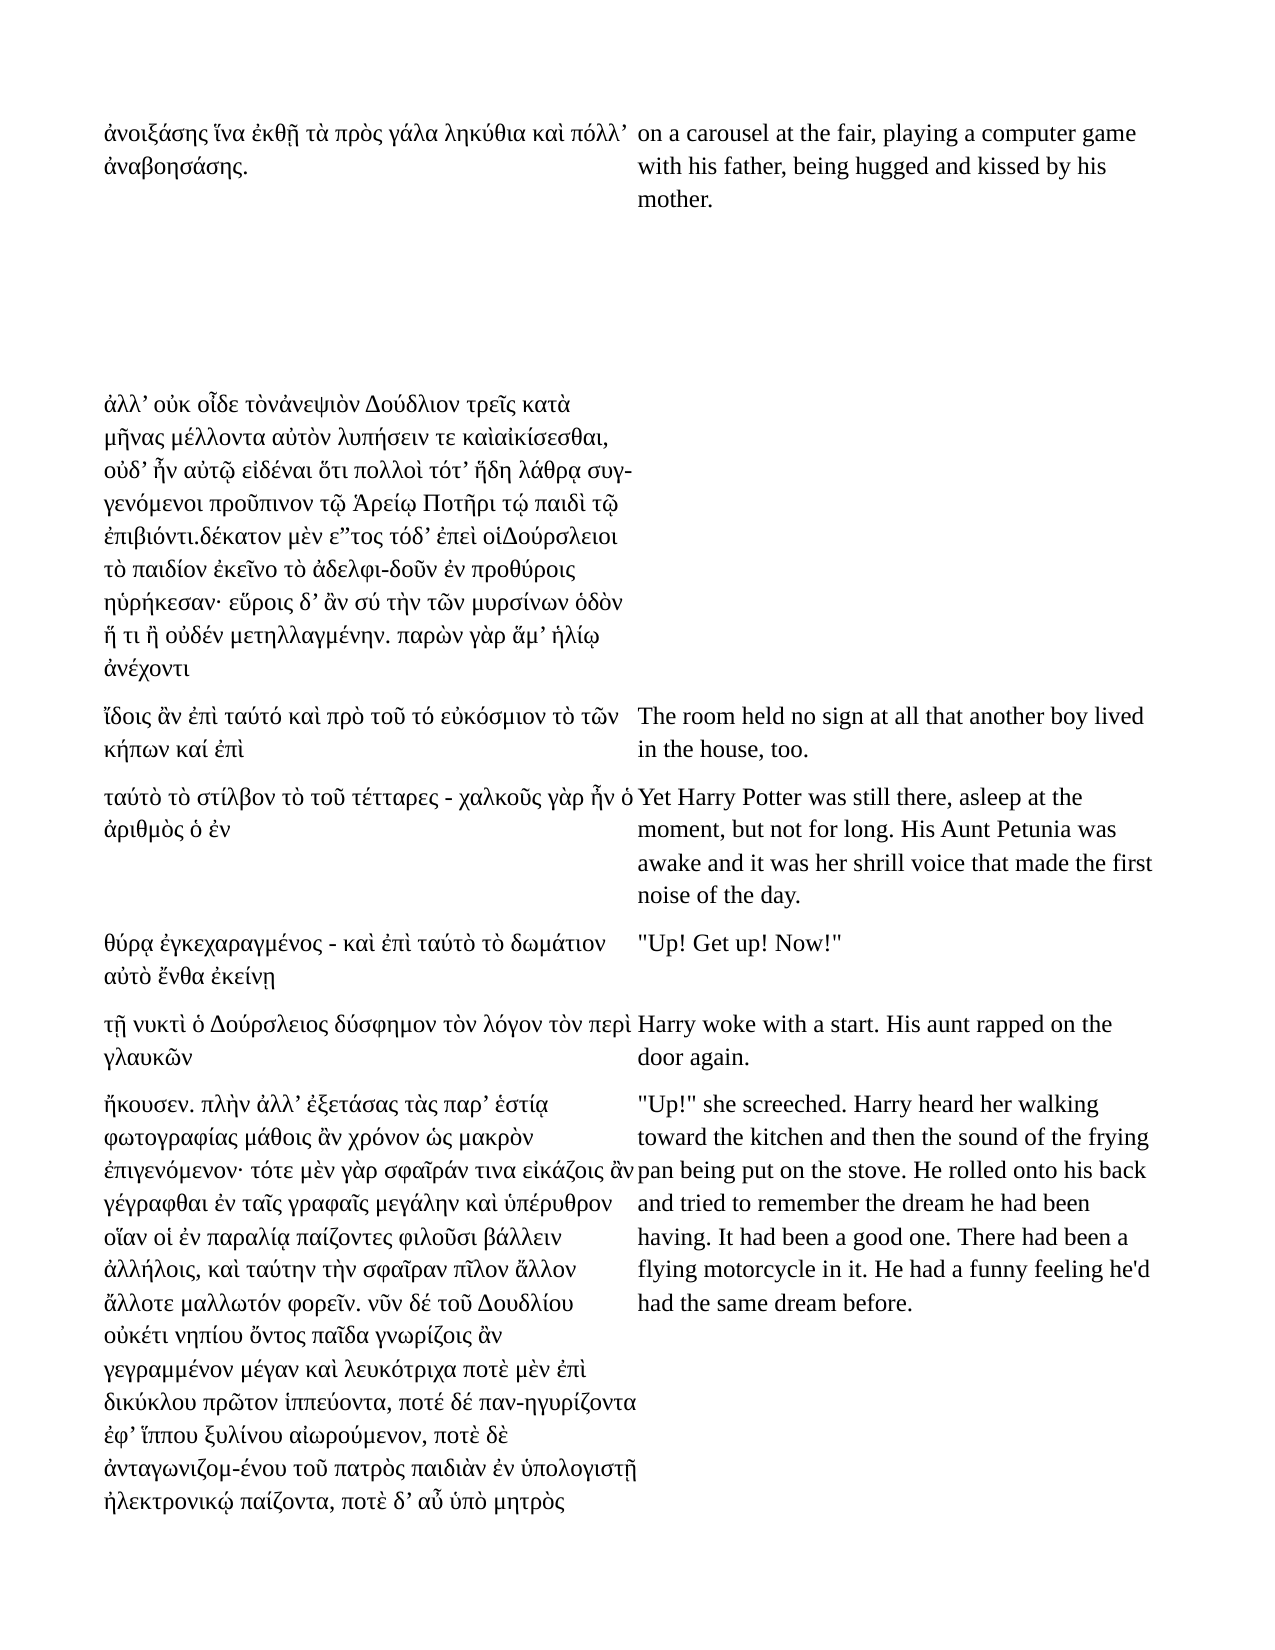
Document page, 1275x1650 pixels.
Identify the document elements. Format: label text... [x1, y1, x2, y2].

table_cell τῇ νυκτὶ ὁ Δούρσλειος δύσφημον τὸν λόγον τὸν περὶ γλαυκῶν [104, 1009, 637, 1089]
table_cell Harry woke with a start. His aunt rapped on the door again. [638, 1009, 1157, 1089]
table_cell "Up!" she screeched. Harry heard her walking toward the kitchen and then the sound of the frying pan being put on the stove. He rolled onto his back and tried to remember the dream he had been having. It had been a good one. There had been a flying motorcycle in it. He had a funny feeling he'd had the same dream before. [638, 1090, 1157, 1514]
table_cell [104, 246, 637, 294]
table_cell ἀλλ’ οὐκ οἶδε τὸνἀνεψιὸν Δούδλιον τρεῖς κατὰ μῆνας μέλλοντα αὐτὸν λυπήσειν τε καὶαἰκίσεσθαι, οὐδ’ ἦν αὐτῷ εἰδέναι ὅτι πολλοὶ τότ’ ἥδη λάθρᾳ συγ-γενόμενοι προῦπινον τῷ Ἁρείῳ Ποτῆρι τῴ παιδὶ τῷ ἐπιβιόντι.δέκατον μὲν ε”τος τόδ’ ἐπεὶ οἱΔούρσλειοι τὸ παιδίον ἐκεῖνο τὸ ἀδελφι-δοῦν ἐν προθύροις ηὑρήκεσαν· εὕροις δ’ ἂν σύ τὴν τῶν μυρσίνων ὁδὸν ἥ τι ἢ οὐδέν μετηλλαγμένην. παρὼν γὰρ ἅμ’ ἡλίῳ ἀνέχοντι [104, 389, 637, 701]
table_cell [638, 342, 1157, 389]
table_cell on a carousel at the fair, playing a computer game with his father, being hugged and kissed by his mother. [638, 118, 1157, 246]
table_cell [638, 389, 1157, 701]
table_cell The room held no sign at all that another boy lived in the house, too. [638, 701, 1157, 782]
table_cell [638, 294, 1157, 342]
table_cell ἴδοις ἂν ἐπὶ ταύτό καὶ πρὸ τοῦ τό εὐκόσμιον τὸ τῶν κήπων καί ἐπὶ [104, 701, 637, 782]
table_cell [104, 294, 637, 342]
table_cell θύρᾳ ἐγκεχαραγμένος - καὶ ἐπὶ ταύτὸ τὸ δωμάτιον αὐτὸ ἔνθα ἐκείνῃ [104, 928, 637, 1009]
table_cell [104, 342, 637, 389]
table_cell ἀνοιξάσης ἵνα ἐκθῇ τὰ πρὸς γάλα ληκύθια καὶ πόλλ’ ἀναβοησάσης. [104, 118, 637, 246]
table_cell Yet Harry Potter was still there, asleep at the moment, but not for long. His Aunt Petunia was awake and it was her shrill voice that made the first noise of the day. [638, 782, 1157, 928]
table_cell ἤκουσεν. πλὴν ἀλλ’ ἐξετάσας τὰς παρ’ ἑστίᾳ φωτογραφίας μάθοις ἂν χρόνον ὡς μακρὸν ἐπιγενόμενον· τότε μὲν γὰρ σφαῖράν τινα εἰκάζοις ἂν γέγραφθαι ἐν ταῖς γραφαῖς μεγάλην καὶ ὑπέρυθρον οἵαν οἱ ἐν παραλίᾳ παίζοντες φιλοῦσι βάλλειν ἀλλήλοις, καὶ ταύτην τὴν σφαῖραν πῖλον ἄλλον ἄλλοτε μαλλωτόν φορεῖν. νῦν δέ τοῦ Δουδλίου οὐκέτι νηπίου ὄντος παῖδα γνωρίζοις ἂν γεγραμμένον μέγαν καὶ λευκότριχα ποτὲ μὲν ἐπὶ δικύκλου πρῶτον ἱππεύοντα, ποτέ δέ παν-ηγυρίζοντα ἐφ’ ἵππου ξυλίνου αἰωρούμενον, ποτὲ δὲ ἀνταγωνιζομ-ένου τοῦ πατρὸς παιδιὰν ἐν ὑπολογιστῇ ἠλεκτρονικῴ παίζοντα, ποτὲ δ’ αὖ ὑπὸ μητρὸς [104, 1090, 637, 1514]
table_cell [638, 246, 1157, 294]
table_cell "Up! Get up! Now!" [638, 928, 1157, 1009]
table_cell ταύτὸ τὸ στίλβον τὸ τοῦ τέτταρες - χαλκοῦς γὰρ ἦν ὁ ἀριθμὸς ὁ ἐν [104, 782, 637, 928]
